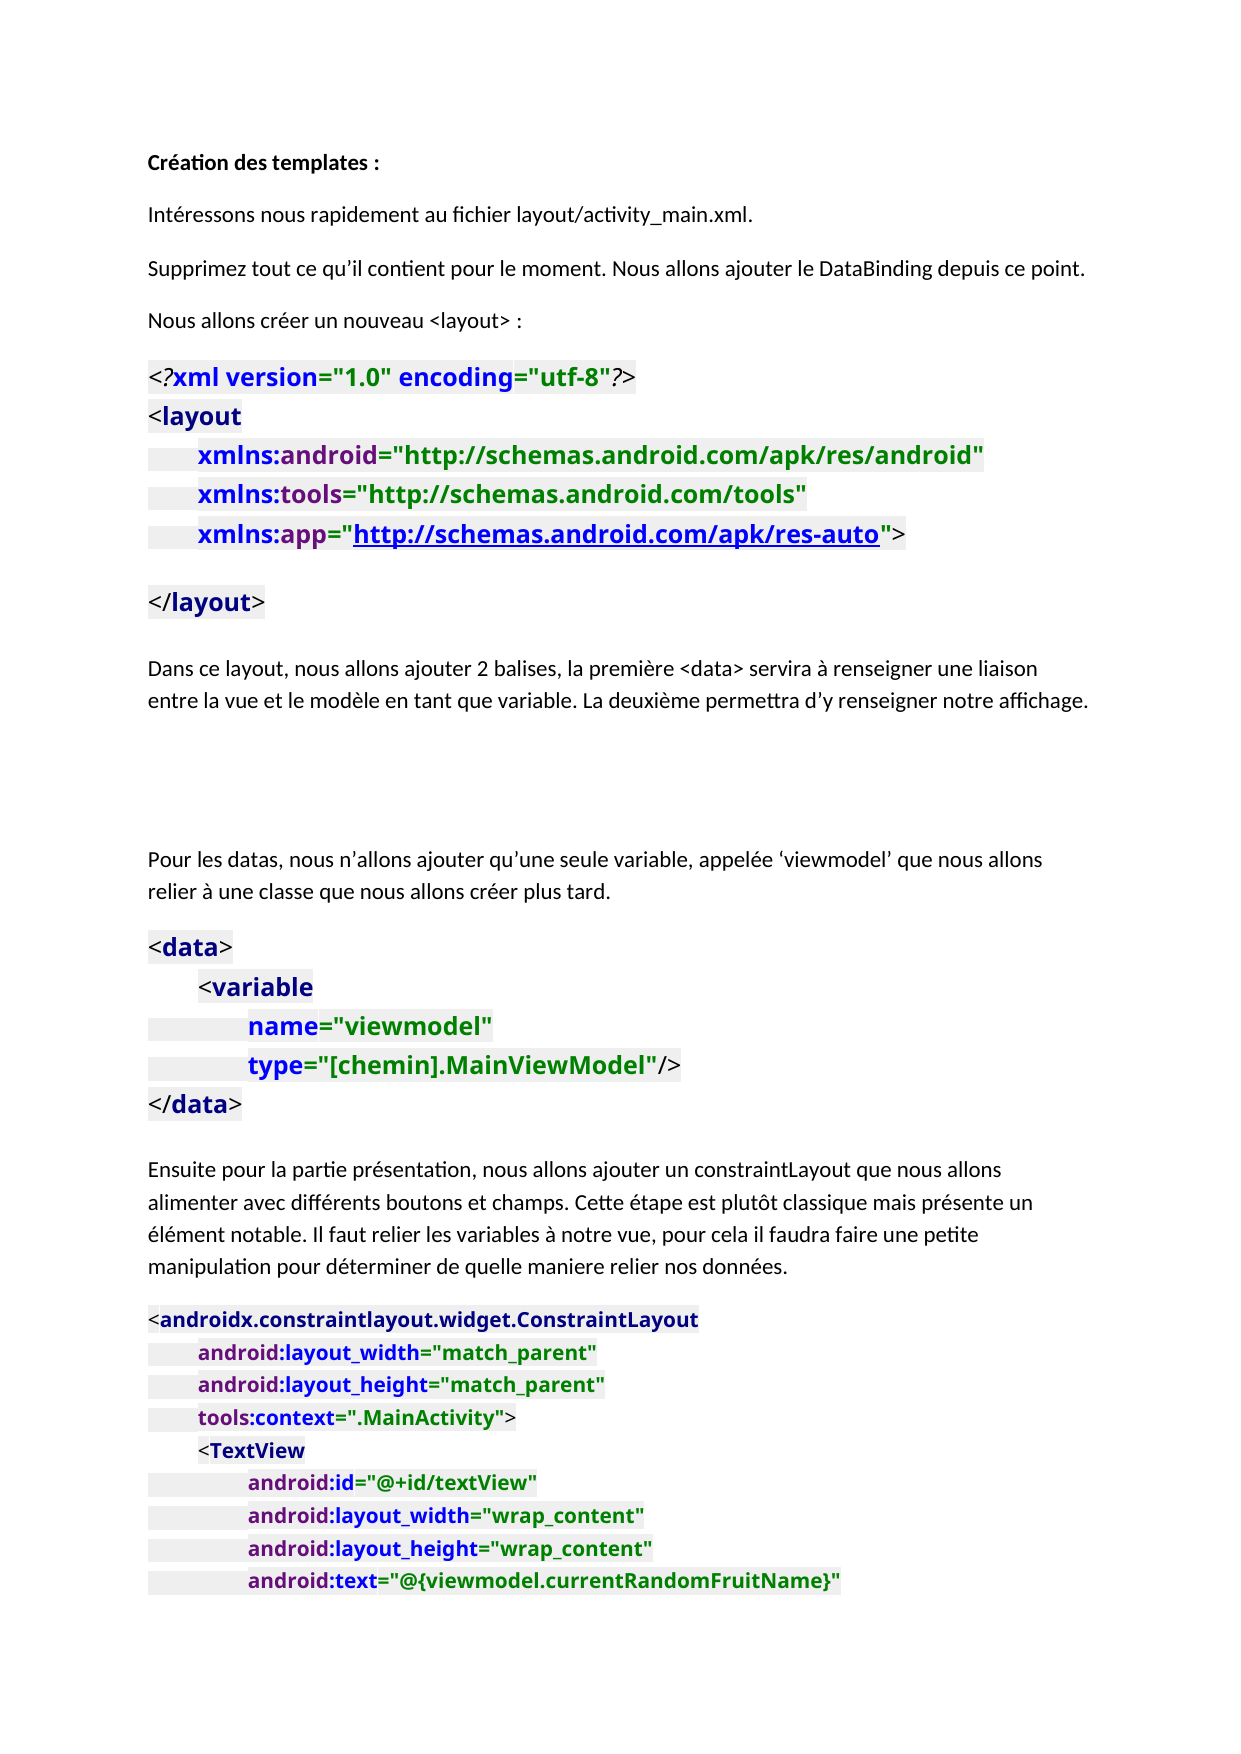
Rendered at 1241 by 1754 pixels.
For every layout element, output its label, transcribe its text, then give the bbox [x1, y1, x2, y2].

text android:layout_height="wrap_content" [148, 1534, 1093, 1562]
text name="viewmodel" [148, 1008, 1093, 1042]
text <layout [148, 399, 1093, 433]
text <androidx.constraintlayout.widget.ConstraintLayout [148, 1305, 1093, 1333]
text tools:context=".MainActivity"> [148, 1403, 1093, 1431]
text android:layout_width="match_parent" [148, 1338, 1093, 1366]
text android:layout_height="match_parent" [148, 1370, 1093, 1399]
text xmlns:tools="http://schemas.android.com/tools" [148, 477, 1093, 511]
text Dans ce layout, nous allons ajouter 2 balises, la première <data> servira à renseigner une liaison entre la vue et le modèle en tant que variable. La deuxième permettra d’y renseigner notre affichage. [148, 654, 1093, 714]
text xmlns:app="http://schemas.android.com/apk/res-auto"> [148, 516, 1093, 550]
text Intéressons nous rapidement au fichier layout/activity_main.xml. [148, 201, 1093, 229]
text <variable [148, 969, 1093, 1003]
text xmlns:android="http://schemas.android.com/apk/res/android" [148, 438, 1093, 472]
text android:text="@{viewmodel.currentRandomFruitName}" [148, 1567, 1093, 1595]
text Pour les datas, nous n’allons ajouter qu’une seule variable, appelée ‘viewmodel’ que nous allons relier à une classe que nous allons créer plus tard. [148, 845, 1093, 905]
text android:layout_width="wrap_content" [148, 1501, 1093, 1529]
text Création des templates : [148, 148, 1093, 176]
text android:id="@+id/textView" [148, 1468, 1093, 1497]
text </layout> [148, 585, 1093, 619]
text <data> [148, 930, 1093, 964]
text </data> [148, 1087, 1093, 1121]
text <?xml version="1.0" encoding="utf-8"?> [148, 360, 1093, 394]
text Supprimez tout ce qu’il contient pour le moment. Nous allons ajouter le DataBinding depuis ce point. [148, 254, 1093, 282]
text Nous allons créer un nouveau <layout> : [148, 307, 1093, 335]
text <TextView [148, 1436, 1093, 1464]
text Ensuite pour la partie présentation, nous allons ajouter un constraintLayout que nous allons alimenter avec différents boutons et champs. Cette étape est plutôt classique mais présente un élément notable. Il faut relier les variables à notre vue, pour cela il faudra faire une petite manipulation pour déterminer de quelle maniere relier nos données. [148, 1155, 1093, 1280]
text type="[chemin].MainViewModel"/> [148, 1048, 1093, 1082]
